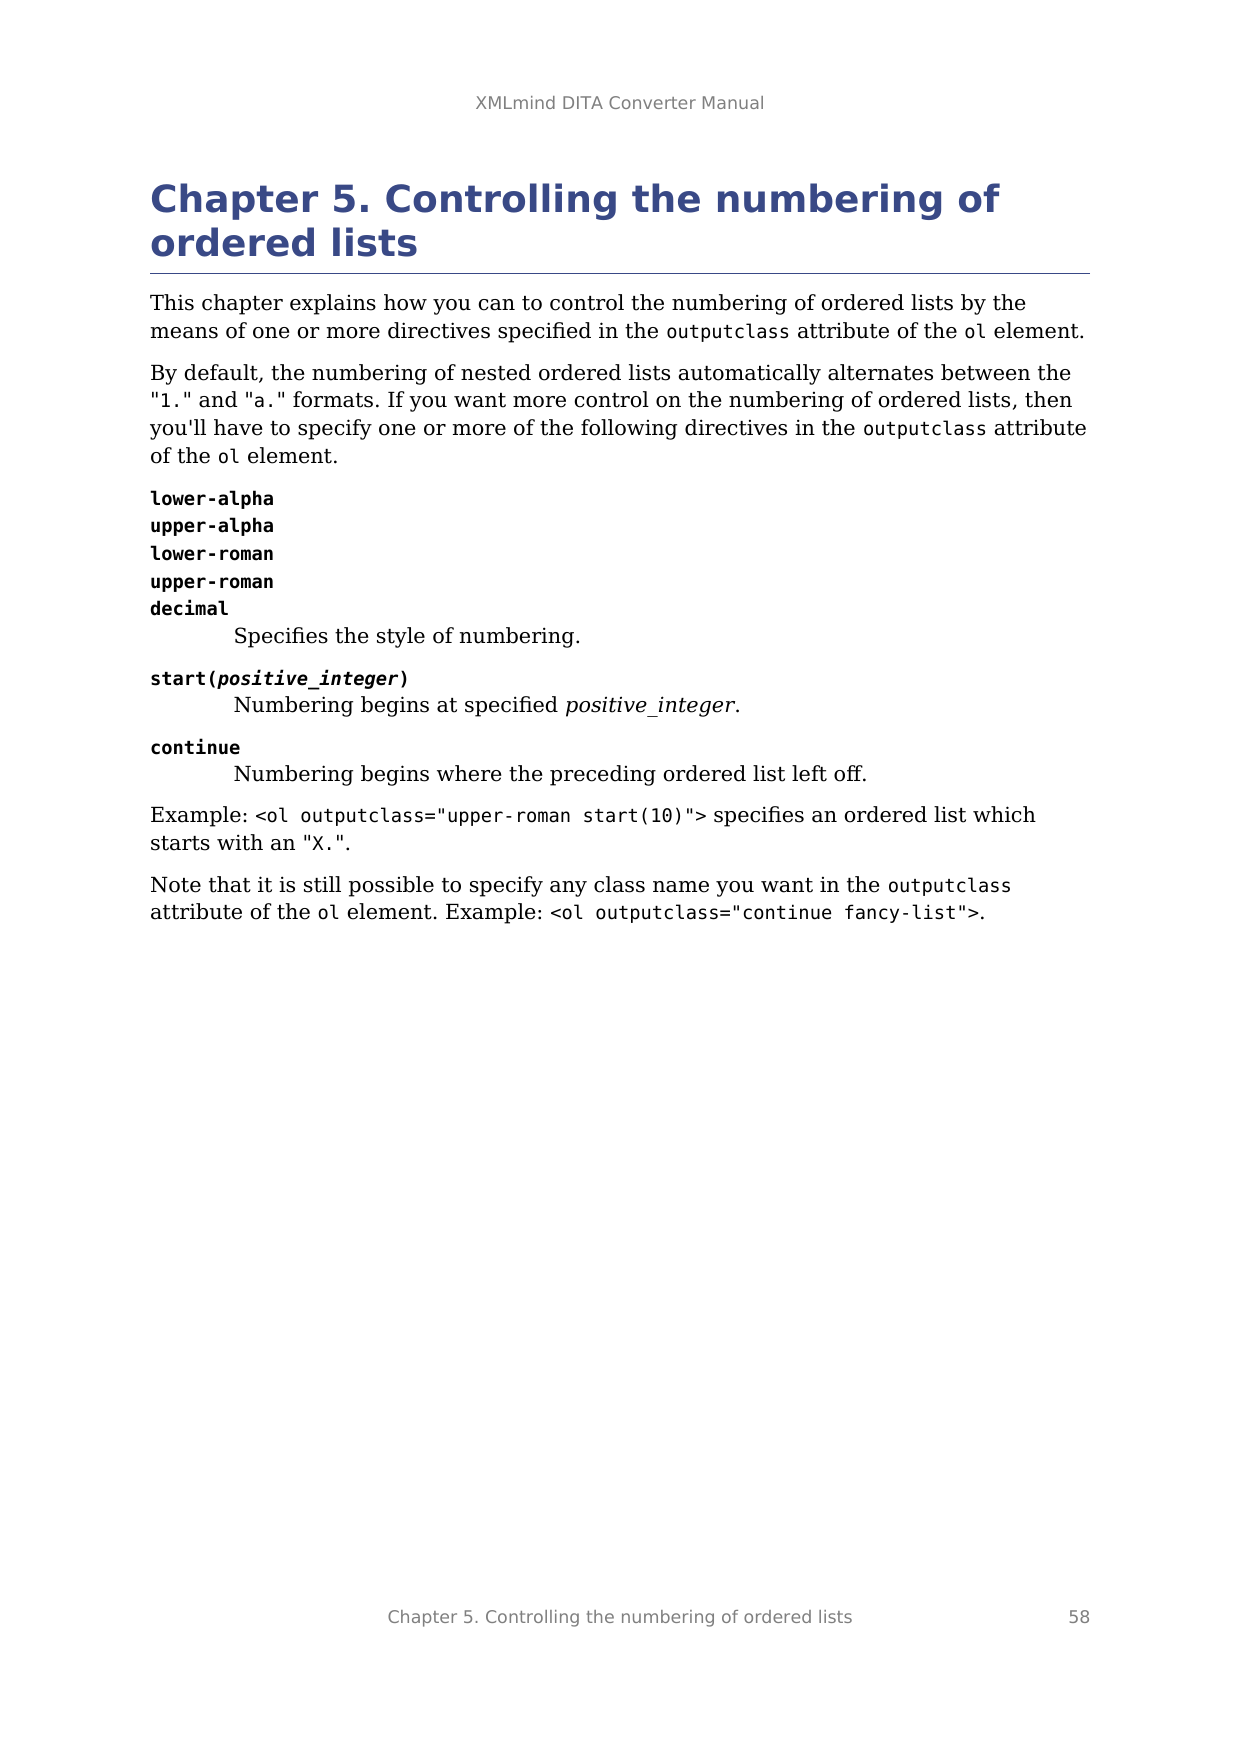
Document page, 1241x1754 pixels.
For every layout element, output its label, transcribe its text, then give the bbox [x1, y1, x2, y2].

text This chapter explains how you can to control the numbering of ordered lists by the means of one or more directives specified in the outputclass attribute of the ol element. [150, 288, 1090, 343]
text Specifies the style of numbering. [233, 620, 1090, 648]
text upper-roman [150, 565, 1090, 592]
text upper-alpha [150, 509, 1090, 537]
text continue [150, 731, 1090, 758]
text lower-roman [150, 537, 1090, 565]
text By default, the numbering of nested ordered lists automatically alternates between the "1." and "a." formats. If you want more control on the numbering of ordered lists, then you'll have to specify one or more of the following directives in the outputclass attribute of the ol element. [150, 357, 1090, 468]
text Numbering begins where the preceding ordered list left off. [233, 758, 1090, 786]
text lower-alpha [150, 482, 1090, 509]
text Example: <ol outputclass="upper-roman start(10)"> specifies an ordered list which starts with an "X.". [150, 800, 1090, 855]
text decimal [150, 592, 1090, 620]
text Note that it is still possible to specify any class name you want in the outputclass attribute of the ol element. Example: <ol outputclass="continue fancy-list">. [150, 869, 1090, 924]
text start(positive_integer) [150, 662, 1090, 689]
text Numbering begins at specified positive_integer. [233, 689, 1090, 717]
subtitle Chapter 5. Controlling the numbering of ordered lists [150, 178, 1090, 273]
